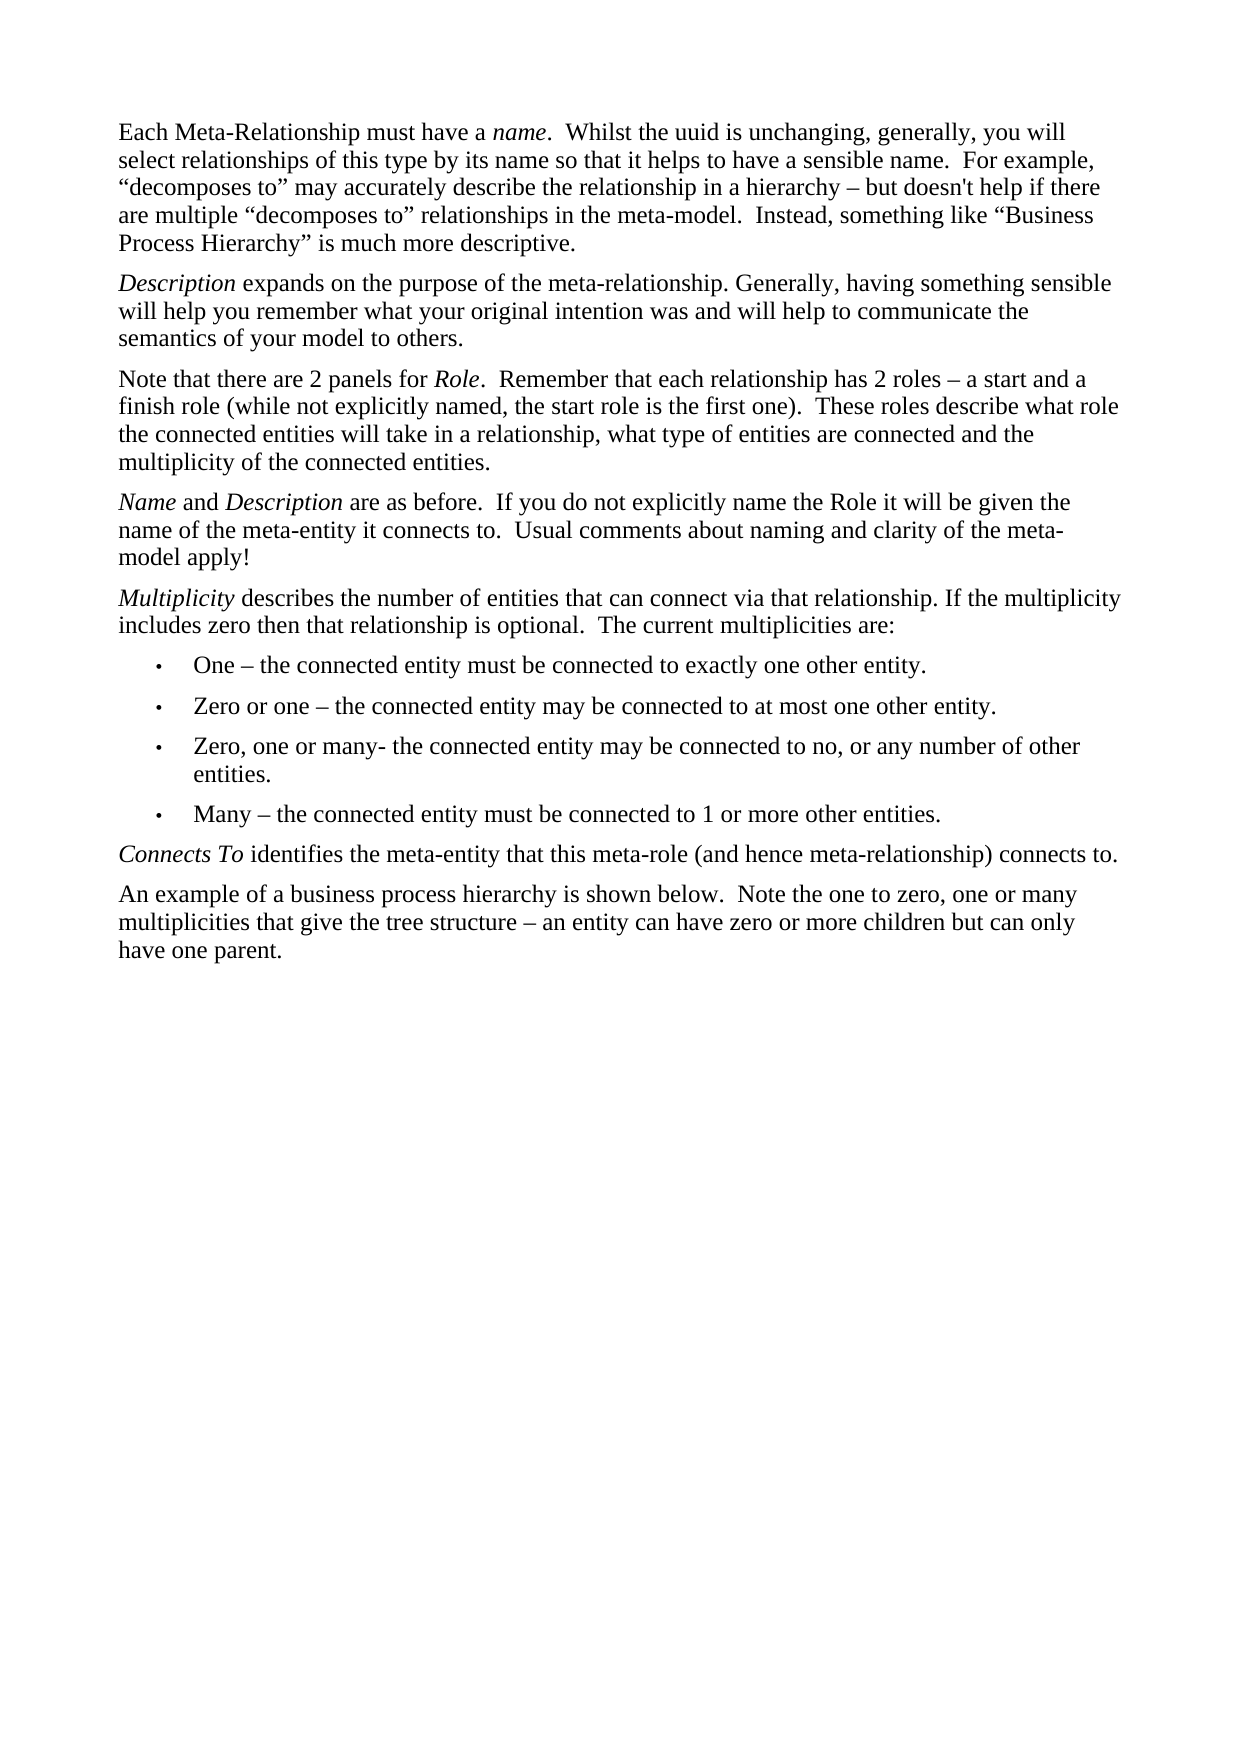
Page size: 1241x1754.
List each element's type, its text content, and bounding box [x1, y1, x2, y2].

text Connects To identifies the meta-entity that this meta-role (and hence meta-relationship) connects to. [118, 840, 1122, 868]
text Description expands on the purpose of the meta-relationship. Generally, having something sensible will help you remember what your original intention was and will help to communicate the semantics of your model to others. [118, 269, 1122, 352]
list Zero, one or many- the connected entity may be connected to no, or any number of other entities. [156, 732, 1122, 787]
text An example of a business process hierarchy is shown below. Note the one to zero, one or many multiplicities that give the tree structure – an entity can have zero or more children but can only have one parent. [118, 880, 1122, 963]
text Name and Description are as before. If you do not explicitly name the Role it will be given the name of the meta-entity it connects to. Usual comments about naming and clarity of the meta-model apply! [118, 488, 1122, 571]
text Each Meta-Relationship must have a name. Whilst the uuid is unchanging, generally, you will select relationships of this type by its name so that it helps to have a sensible name. For example, “decomposes to” may accurately describe the relationship in a hierarchy – but doesn't help if there are multiple “decomposes to” relationships in the meta-model. Instead, something like “Business Process Hierarchy” is much more descriptive. [118, 118, 1122, 257]
text Multiplicity describes the number of entities that can connect via that relationship. If the multiplicity includes zero then that relationship is optional. The current multiplicities are: [118, 584, 1122, 639]
text Note that there are 2 panels for Role. Remember that each relationship has 2 roles – a start and a finish role (while not explicitly named, the start role is the first one). These roles describe what role the connected entities will take in a relationship, what type of entities are connected and the multiplicity of the connected entities. [118, 365, 1122, 476]
list Zero or one – the connected entity may be connected to at most one other entity. [156, 692, 1122, 719]
list Many – the connected entity must be connected to 1 or more other entities. [156, 800, 1122, 828]
list One – the connected entity must be connected to exactly one other entity. [156, 652, 1122, 679]
